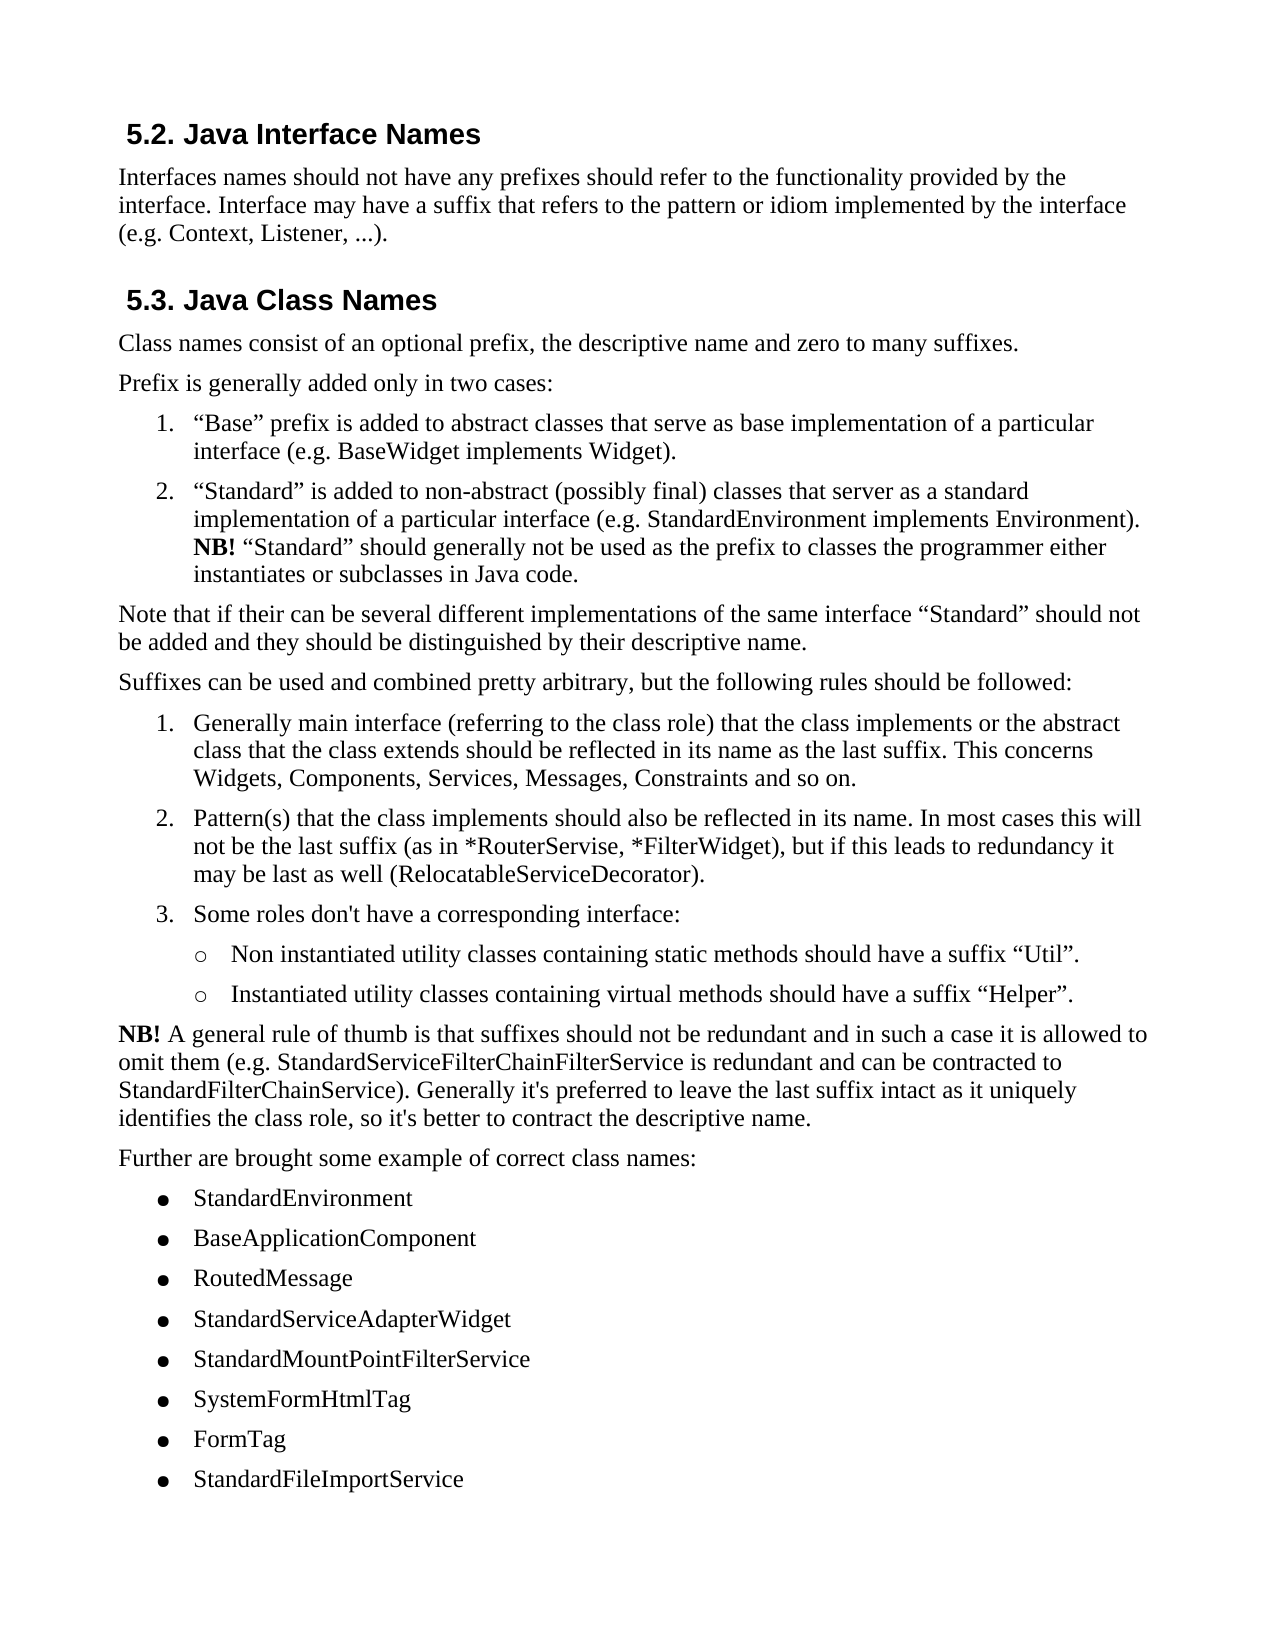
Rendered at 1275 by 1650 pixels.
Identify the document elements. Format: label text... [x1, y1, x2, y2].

text Note that if their can be several different implementations of the same interface “Standard” should not be added and they should be distinguished by their descriptive name. [118, 601, 1157, 656]
list StandardFileImportService [156, 1466, 1157, 1493]
list “Base” prefix is added to abstract classes that serve as base implementation of a particular interface (e.g. BaseWidget implements Widget). [156, 409, 1157, 465]
text Class names consist of an optional prefix, the descriptive name and zero to many suffixes. [118, 329, 1157, 357]
list Some roles don't have a corresponding interface: [156, 900, 1157, 928]
list RoutedMessage [156, 1264, 1157, 1292]
list Generally main interface (referring to the class role) that the class implements or the abstract class that the class extends should be reflected in its name as the last suffix. This concerns Widgets, Components, Services, Messages, Constraints and so on. [156, 709, 1157, 792]
list Instantiated utility classes containing virtual methods should have a suffix “Helper”. [193, 980, 1157, 1008]
subtitle Java Interface Names [118, 118, 1157, 151]
text Further are brought some example of correct class names: [118, 1144, 1157, 1172]
text NB! A general rule of thumb is that suffixes should not be redundant and in such a case it is allowed to omit them (e.g. StandardServiceFilterChainFilterService is redundant and can be contracted to StandardFilterChainService). Generally it's preferred to leave the last suffix intact as it uniquely identifies the class role, so it's better to contract the descriptive name. [118, 1021, 1157, 1131]
subtitle Java Class Names [118, 284, 1157, 316]
list FormTag [156, 1425, 1157, 1453]
list StandardMountPointFilterService [156, 1345, 1157, 1373]
list StandardServiceAdapterWidget [156, 1305, 1157, 1332]
list StandardEnvironment [156, 1184, 1157, 1212]
text Suffixes can be used and combined pretty arbitrary, but the following rules should be followed: [118, 668, 1157, 696]
list BaseApplicationComponent [156, 1224, 1157, 1252]
text Prefix is generally added only in two cases: [118, 369, 1157, 397]
list Pattern(s) that the class implements should also be reflected in its name. In most cases this will not be the last suffix (as in *RouterServise, *FilterWidget), but if this leads to redundancy it may be last as well (RelocatableServiceDecorator). [156, 804, 1157, 887]
text Interfaces names should not have any prefixes should refer to the functionality provided by the interface. Interface may have a suffix that refers to the pattern or idiom implemented by the interface (e.g. Context, Listener, ...). [118, 163, 1157, 246]
list SystemFormHtmlTag [156, 1385, 1157, 1413]
list Non instantiated utility classes containing static methods should have a suffix “Util”. [193, 940, 1157, 968]
list “Standard” is added to non-abstract (possibly final) classes that server as a standard implementation of a particular interface (e.g. StandardEnvironment implements Environment). NB! “Standard” should generally not be used as the prefix to classes the programmer either instantiates or subclasses in Java code. [156, 477, 1157, 588]
